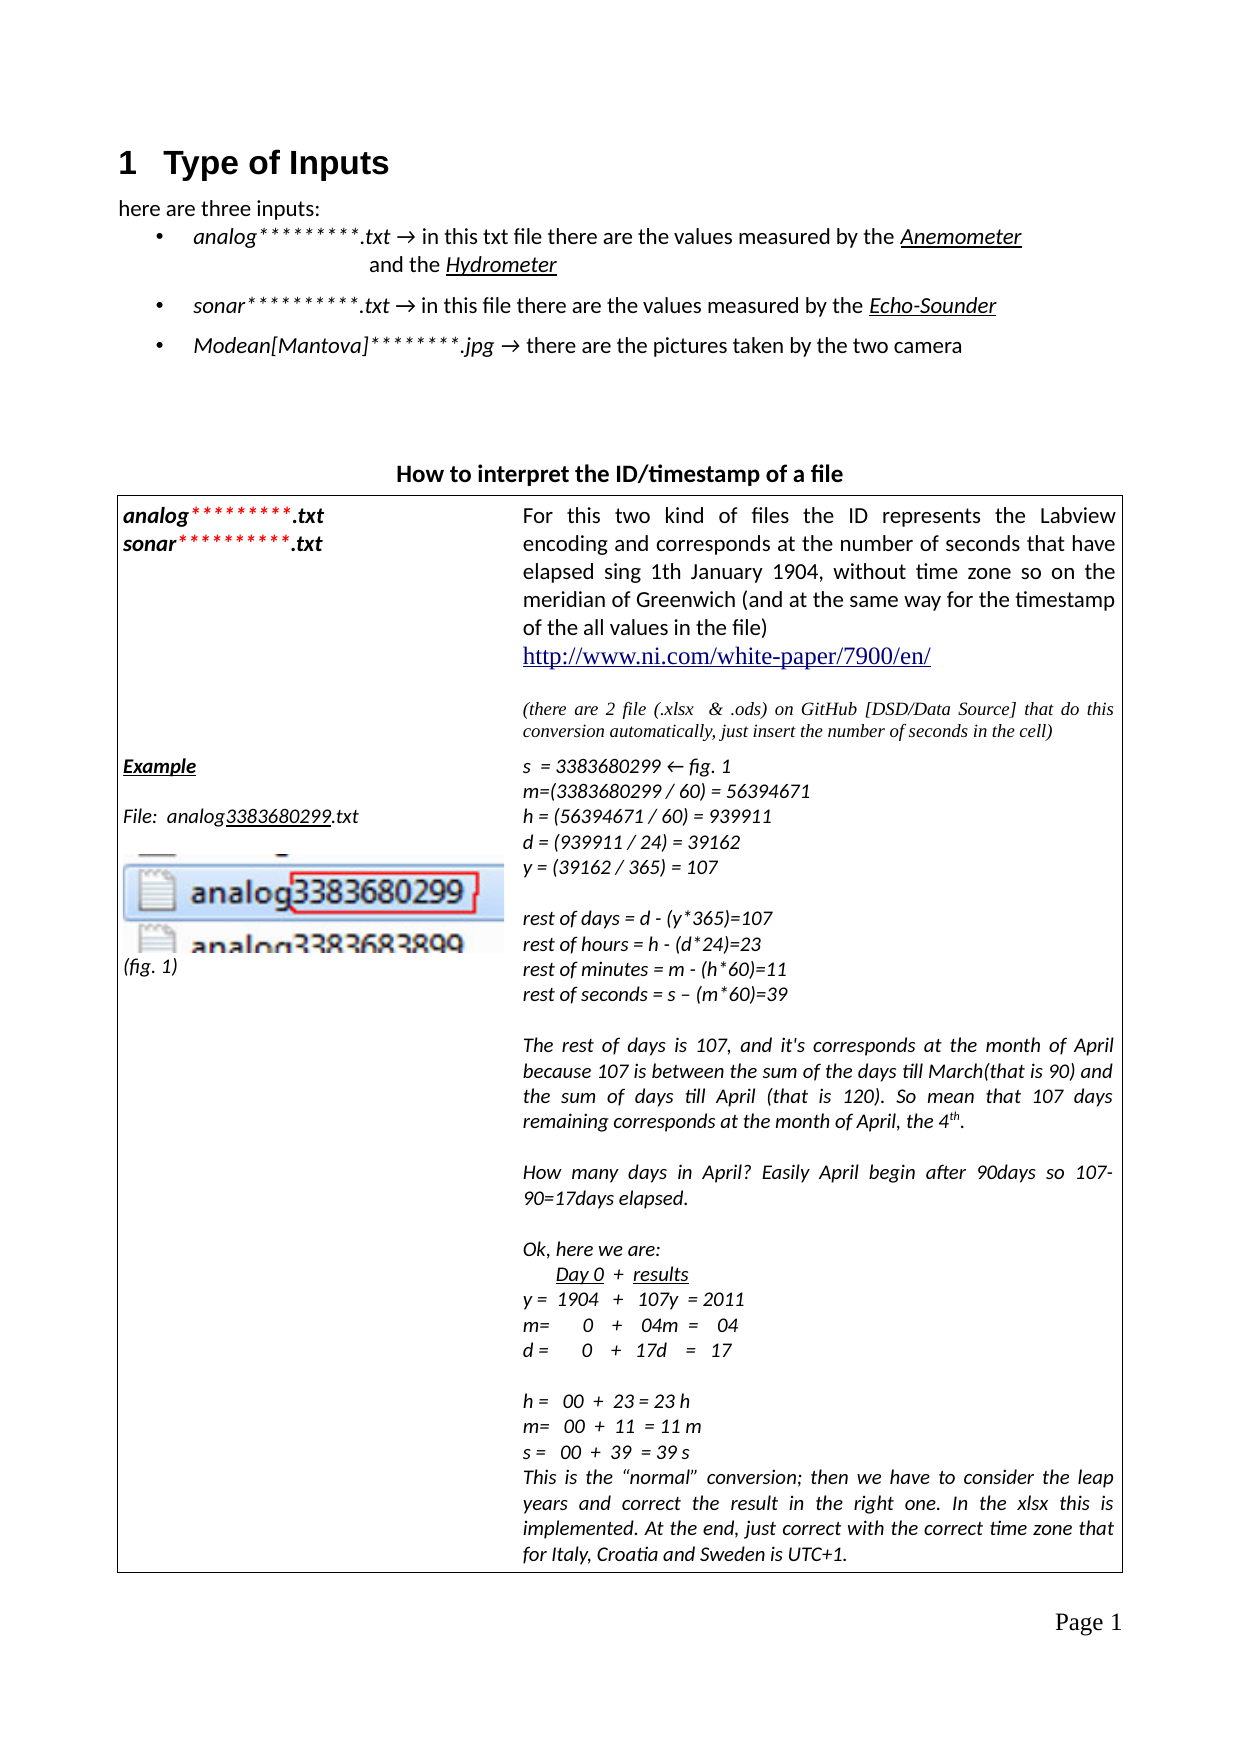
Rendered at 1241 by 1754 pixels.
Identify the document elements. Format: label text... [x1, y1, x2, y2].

list Modean[Mantova]********.jpg → there are the pictures taken by the two camera [156, 331, 1122, 359]
table_header How to interpret the ID/timestamp of a file [117, 453, 1122, 495]
table_cell s = 3383680299 ← fig. 1 m=(3383680299 / 60) = 56394671 h = (56394671 / 60) = 939911 d = (939911 / 24) = 39162 y = (39162 / 365) = 107 rest of days = d - (y*365)=107 rest of hours = h - (d*24)=23 rest of minutes = m - (h*60)=11 rest of seconds = s – (m*60)=39 The rest of days is 107, and it's corresponds at the month of April because 107 is between the sum of the days till March(that is 90) and the sum of days till April (that is 120). So mean that 107 days remaining corresponds at the month of April, the 4th. How many days in April? Easily April begin after 90days so 107-90=17days elapsed. Ok, here we are: Day 0 + results y = 1904 + 107y = 2011 m= 0 + 04m = 04 d = 0 + 17d = 17 h = 00 + 23 = 23 h m= 00 + 11 = 11 m s = 00 + 39 = 39 s This is the “normal” conversion; then we have to consider the leap years and correct the result in the right one. In the xlsx this is implemented. At the end, just correct with the correct time zone that for Italy, Croatia and Sweden is UTC+1. [517, 747, 1122, 1572]
list analog*********.txt → in this txt file there are the values measured by the Anemometer and the Hydrometer [156, 222, 1122, 278]
table_cell For this two kind of files the ID represents the Labview encoding and corresponds at the number of seconds that have elapsed sing 1th January 1904, without time zone so on the meridian of Greenwich (and at the same way for the timestamp of the all values in the file) http://www.ni.com/white-paper/7900/en/ (there are 2 file (.xlsx & .ods) on GitHub [DSD/Data Source] that do this conversion automatically, just insert the number of seconds in the cell) [517, 496, 1122, 747]
text here are three inputs: [118, 194, 1122, 222]
table_cell Example File: analog3383680299.txt (fig. 1) [118, 747, 517, 1572]
table_cell analog*********.txt sonar**********.txt [118, 496, 517, 747]
picture [122, 854, 505, 953]
list sonar**********.txt → in this file there are the values measured by the Echo-Sounder [156, 291, 1122, 319]
subtitle Type of Inputs [118, 143, 1122, 182]
